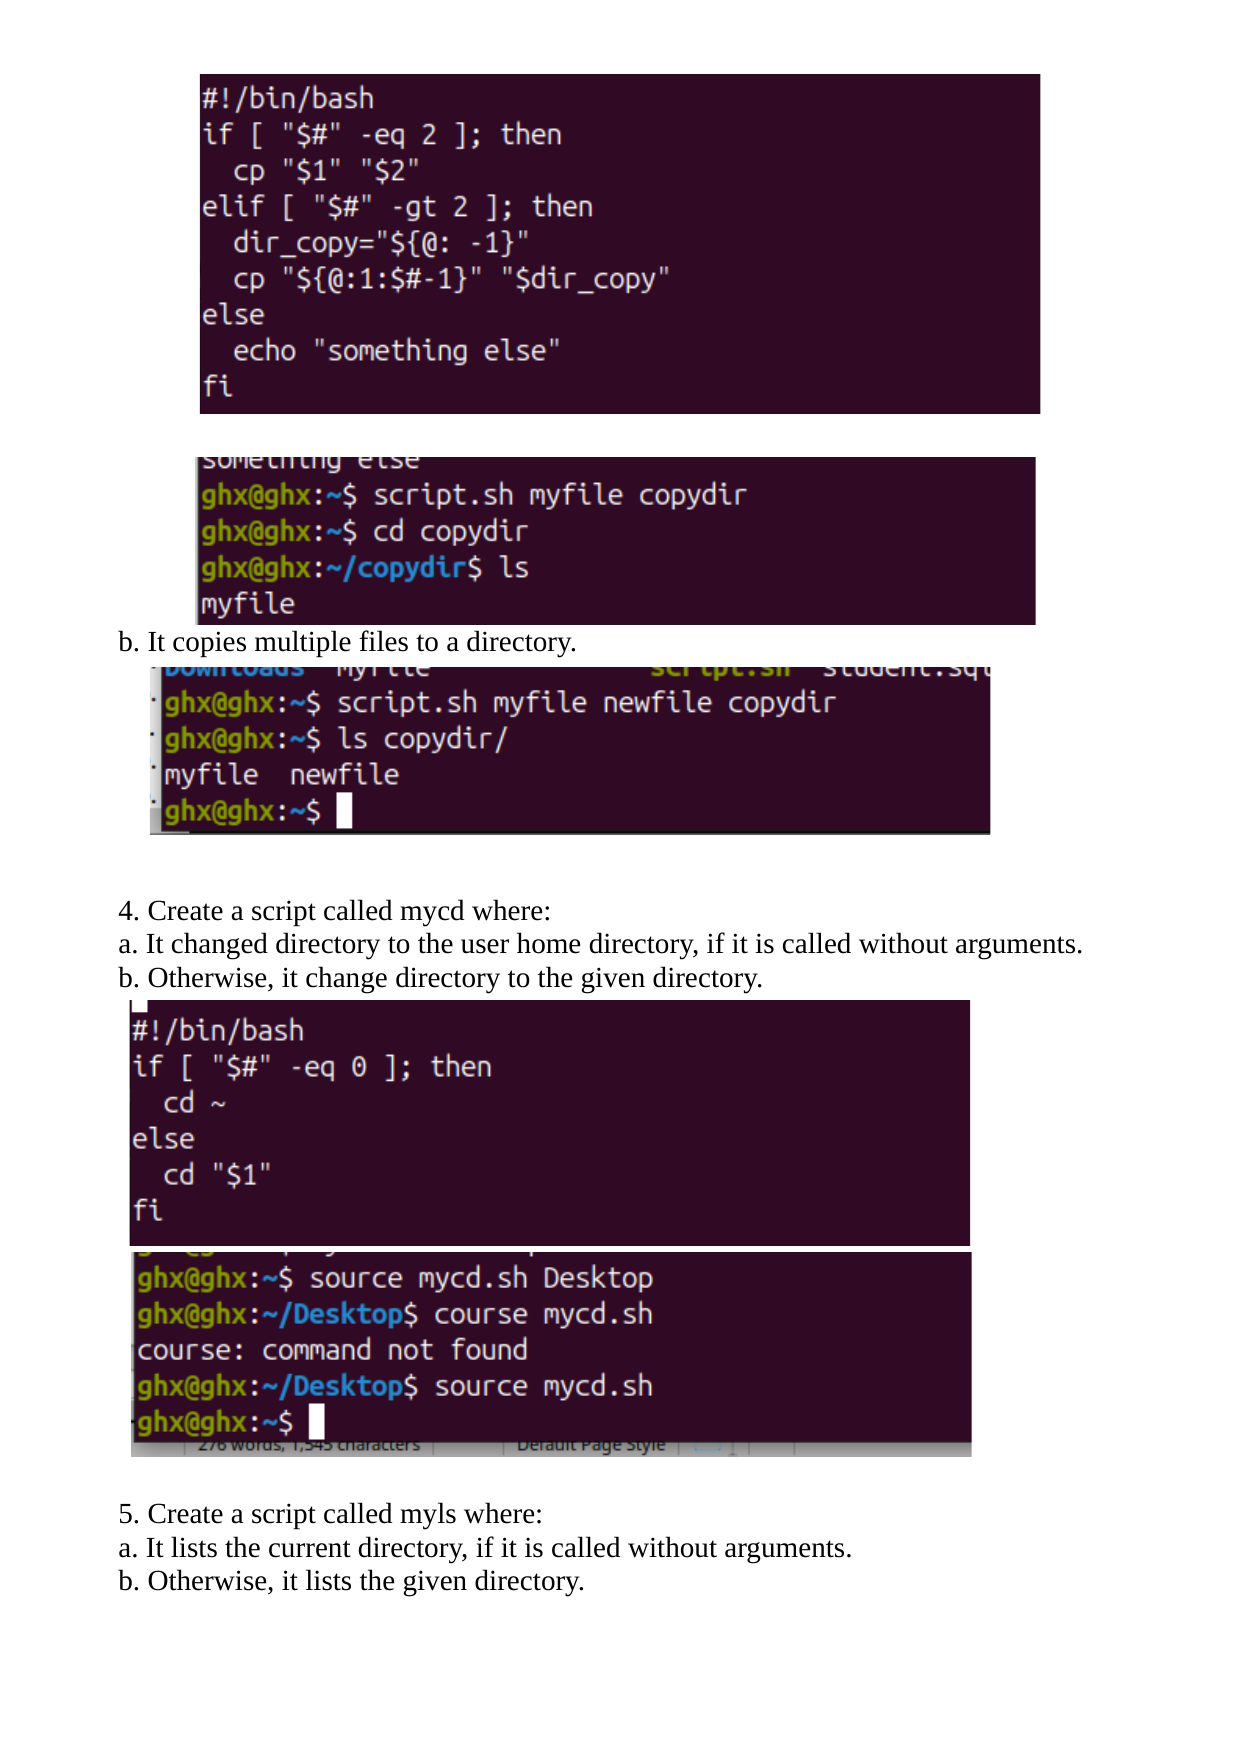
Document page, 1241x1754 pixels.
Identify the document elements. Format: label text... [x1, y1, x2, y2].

text b. It copies multiple files to a directory. [118, 447, 1122, 658]
text a. It changed directory to the user home directory, if it is called without arguments. [118, 926, 1122, 960]
text b. Otherwise, it change directory to the given directory. [118, 960, 1122, 993]
text 4. Create a script called mycd where: [118, 893, 1122, 926]
text b. Otherwise, it lists the given directory. [118, 1563, 1122, 1597]
picture [199, 74, 1041, 414]
picture [129, 1000, 970, 1246]
picture [149, 667, 991, 835]
picture [131, 1252, 972, 1457]
text a. It lists the current directory, if it is called without arguments. [118, 1530, 1122, 1563]
text 5. Create a script called myls where: [118, 1496, 1122, 1530]
picture [195, 457, 1036, 625]
